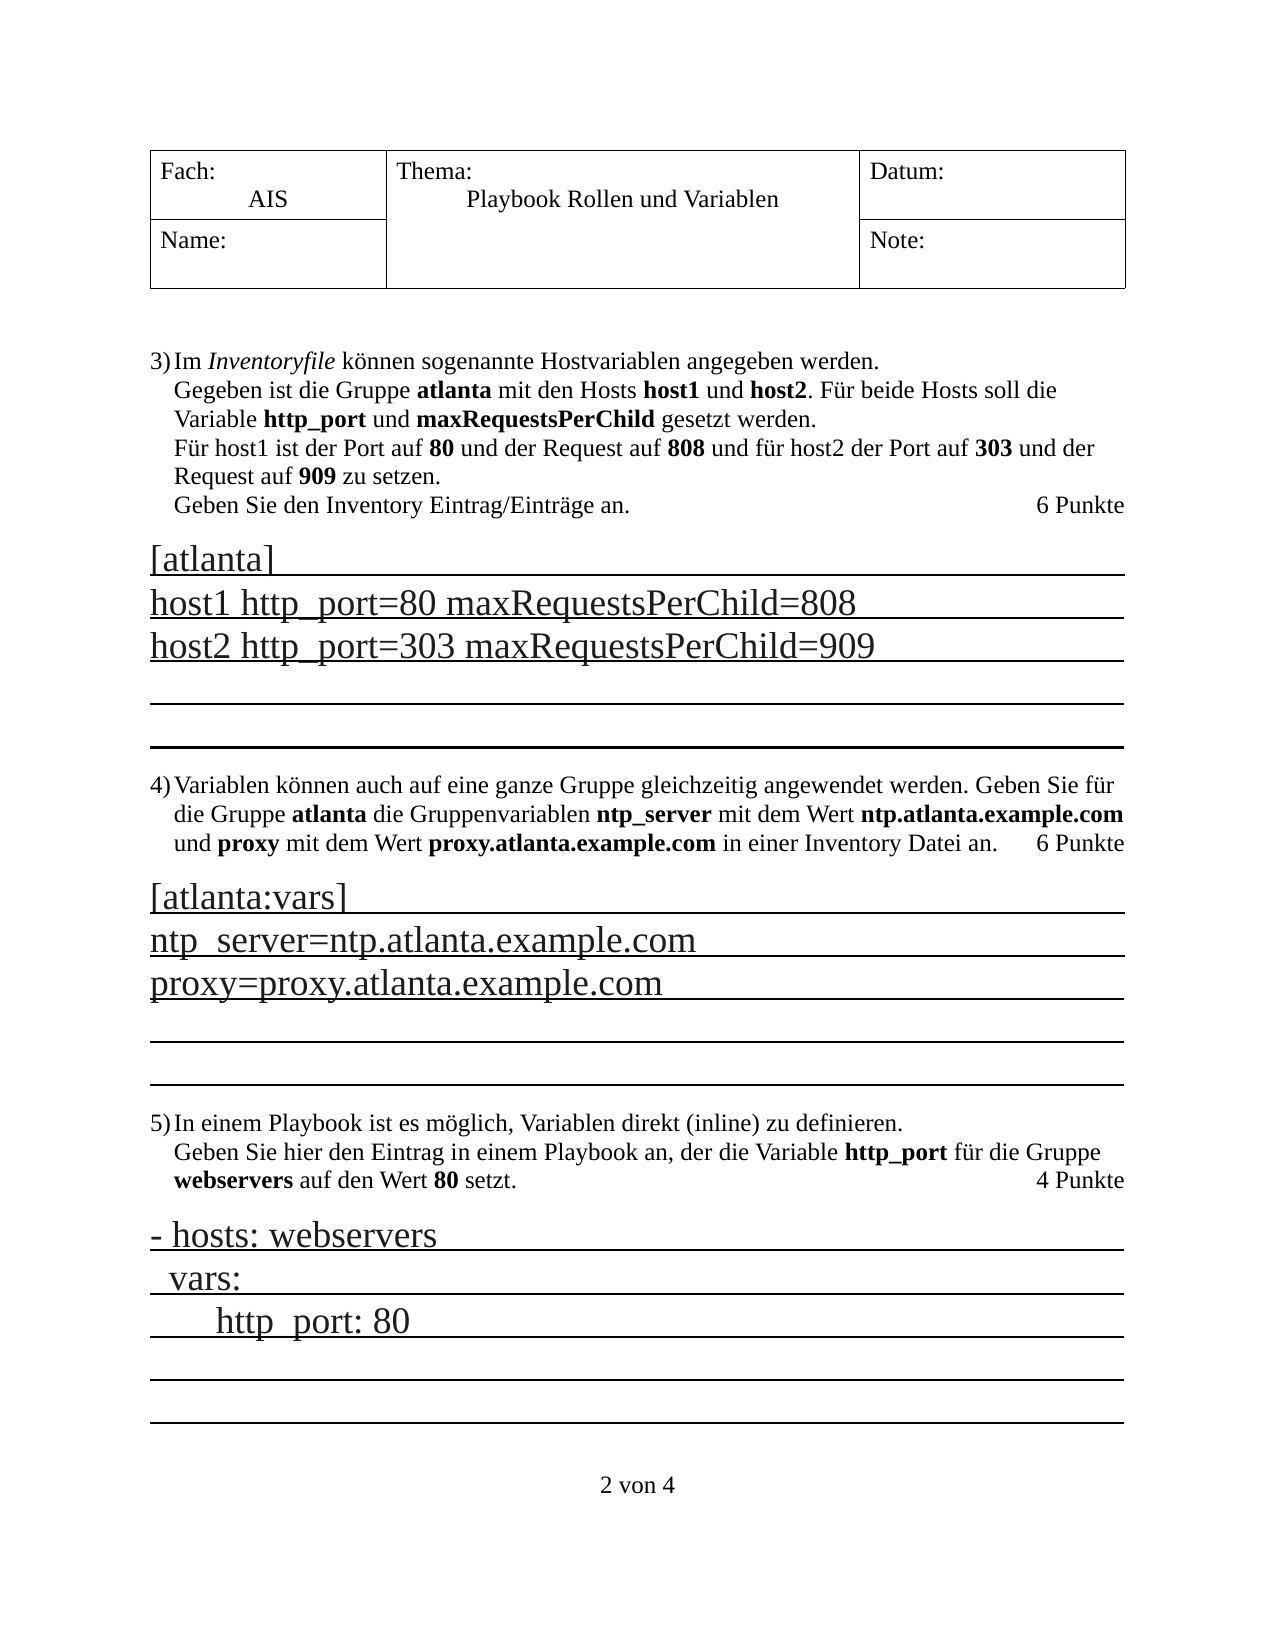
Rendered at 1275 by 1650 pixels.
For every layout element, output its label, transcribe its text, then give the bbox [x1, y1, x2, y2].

text proxy=proxy.atlanta.example.com [150, 957, 1125, 1090]
text [atlanta] [150, 537, 1125, 574]
list In einem Playbook ist es möglich, Variablen direkt (inline) zu definieren. Geben Sie hier den Eintrag in einem Playbook an, der die Variable http_port für die Gruppe webservers auf den Wert 80 setzt. 4 Punkte [150, 1108, 1125, 1194]
text ntp_server=ntp.atlanta.example.com [150, 914, 1125, 955]
text - hosts: webservers vars: http_port: 80 [150, 1212, 1125, 1428]
text host1 http_port=80 maxRequestsPerChild=808 host2 http_port=303 maxRequestsPerChild=909 [150, 576, 1125, 752]
list Variablen können auch auf eine ganze Gruppe gleichzeitig angewendet werden. Geben Sie für die Gruppe atlanta die Gruppenvariablen ntp_server mit dem Wert ntp.atlanta.example.com und proxy mit dem Wert proxy.atlanta.example.com in einer Inventory Datei an. 6 Punkte [150, 770, 1125, 857]
text [atlanta:vars] [150, 874, 1125, 912]
list Im Inventoryfile können sogenannte Hostvariablen angegeben werden. Gegeben ist die Gruppe atlanta mit den Hosts host1 und host2. Für beide Hosts soll die Variable http_port und maxRequestsPerChild gesetzt werden. Für host1 ist der Port auf 80 und der Request auf 808 und für host2 der Port auf 303 und der Request auf 909 zu setzen. Geben Sie den Inventory Eintrag/Einträge an. 6 Punkte [150, 346, 1125, 519]
